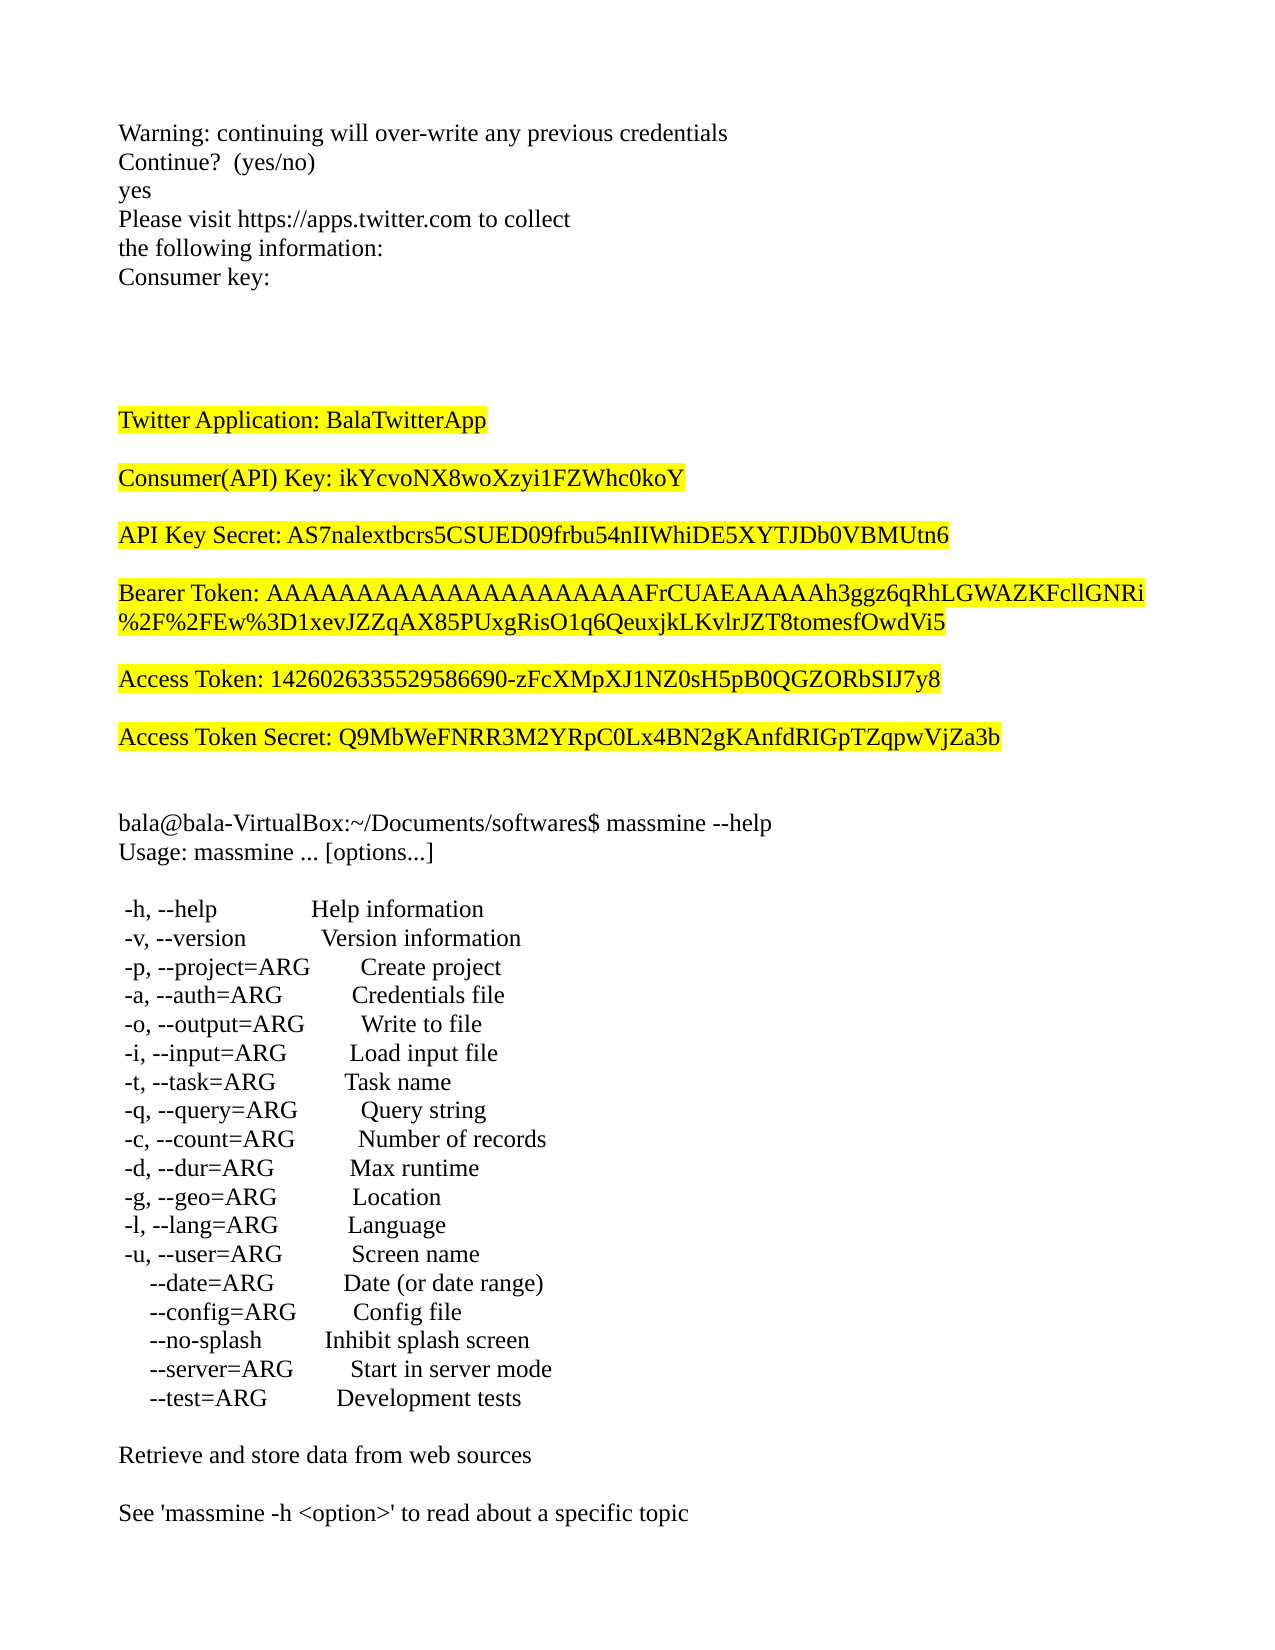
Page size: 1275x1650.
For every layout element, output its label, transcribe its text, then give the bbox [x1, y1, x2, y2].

text Continue? (yes/no) [118, 147, 1157, 176]
text -l, --lang=ARG Language [118, 1211, 1157, 1239]
text --config=ARG Config file [118, 1297, 1157, 1326]
text Warning: continuing will over-write any previous credentials [118, 118, 1157, 147]
text -q, --query=ARG Query string [118, 1096, 1157, 1124]
text Retrieve and store data from web sources [118, 1441, 1157, 1469]
text -v, --version Version information [118, 923, 1157, 952]
text Consumer(API) Key: ikYcvoNX8woXzyi1FZWhc0koY [118, 463, 1157, 492]
text Usage: massmine ... [options...] [118, 837, 1157, 866]
text -a, --auth=ARG Credentials file [118, 981, 1157, 1009]
text See 'massmine -h <option>' to read about a specific topic [118, 1498, 1157, 1527]
text -d, --dur=ARG Max runtime [118, 1153, 1157, 1182]
text Please visit https://apps.twitter.com to collect [118, 204, 1157, 233]
text --no-splash Inhibit splash screen [118, 1326, 1157, 1354]
text Consumer key: [118, 262, 1157, 291]
text -i, --input=ARG Load input file [118, 1038, 1157, 1067]
text --server=ARG Start in server mode [118, 1354, 1157, 1383]
text API Key Secret: AS7nalextbcrs5CSUED09frbu54nIIWhiDE5XYTJDb0VBMUtn6 [118, 521, 1157, 549]
text --date=ARG Date (or date range) [118, 1268, 1157, 1297]
text --test=ARG Development tests [118, 1383, 1157, 1412]
text yes [118, 176, 1157, 204]
text Twitter Application: BalaTwitterApp [118, 406, 1157, 434]
text -h, --help Help information [118, 894, 1157, 923]
text Bearer Token: AAAAAAAAAAAAAAAAAAAAAFrCUAEAAAAAh3ggz6qRhLGWAZKFcllGNRi%2F%2FEw%3D1xevJZZqAX85PUxgRisO1q6QeuxjkLKvlrJZT8tomesfOwdVi5 [118, 578, 1157, 636]
text Access Token: 1426026335529586690-zFcXMpXJ1NZ0sH5pB0QGZORbSIJ7y8 [118, 664, 1157, 693]
text Access Token Secret: Q9MbWeFNRR3M2YRpC0Lx4BN2gKAnfdRIGpTZqpwVjZa3b [118, 722, 1157, 751]
text -u, --user=ARG Screen name [118, 1239, 1157, 1268]
text -o, --output=ARG Write to file [118, 1009, 1157, 1038]
text -g, --geo=ARG Location [118, 1182, 1157, 1211]
text -c, --count=ARG Number of records [118, 1124, 1157, 1153]
text -p, --project=ARG Create project [118, 952, 1157, 981]
text bala@bala-VirtualBox:~/Documents/softwares$ massmine --help [118, 808, 1157, 837]
text the following information: [118, 233, 1157, 262]
text -t, --task=ARG Task name [118, 1067, 1157, 1096]
